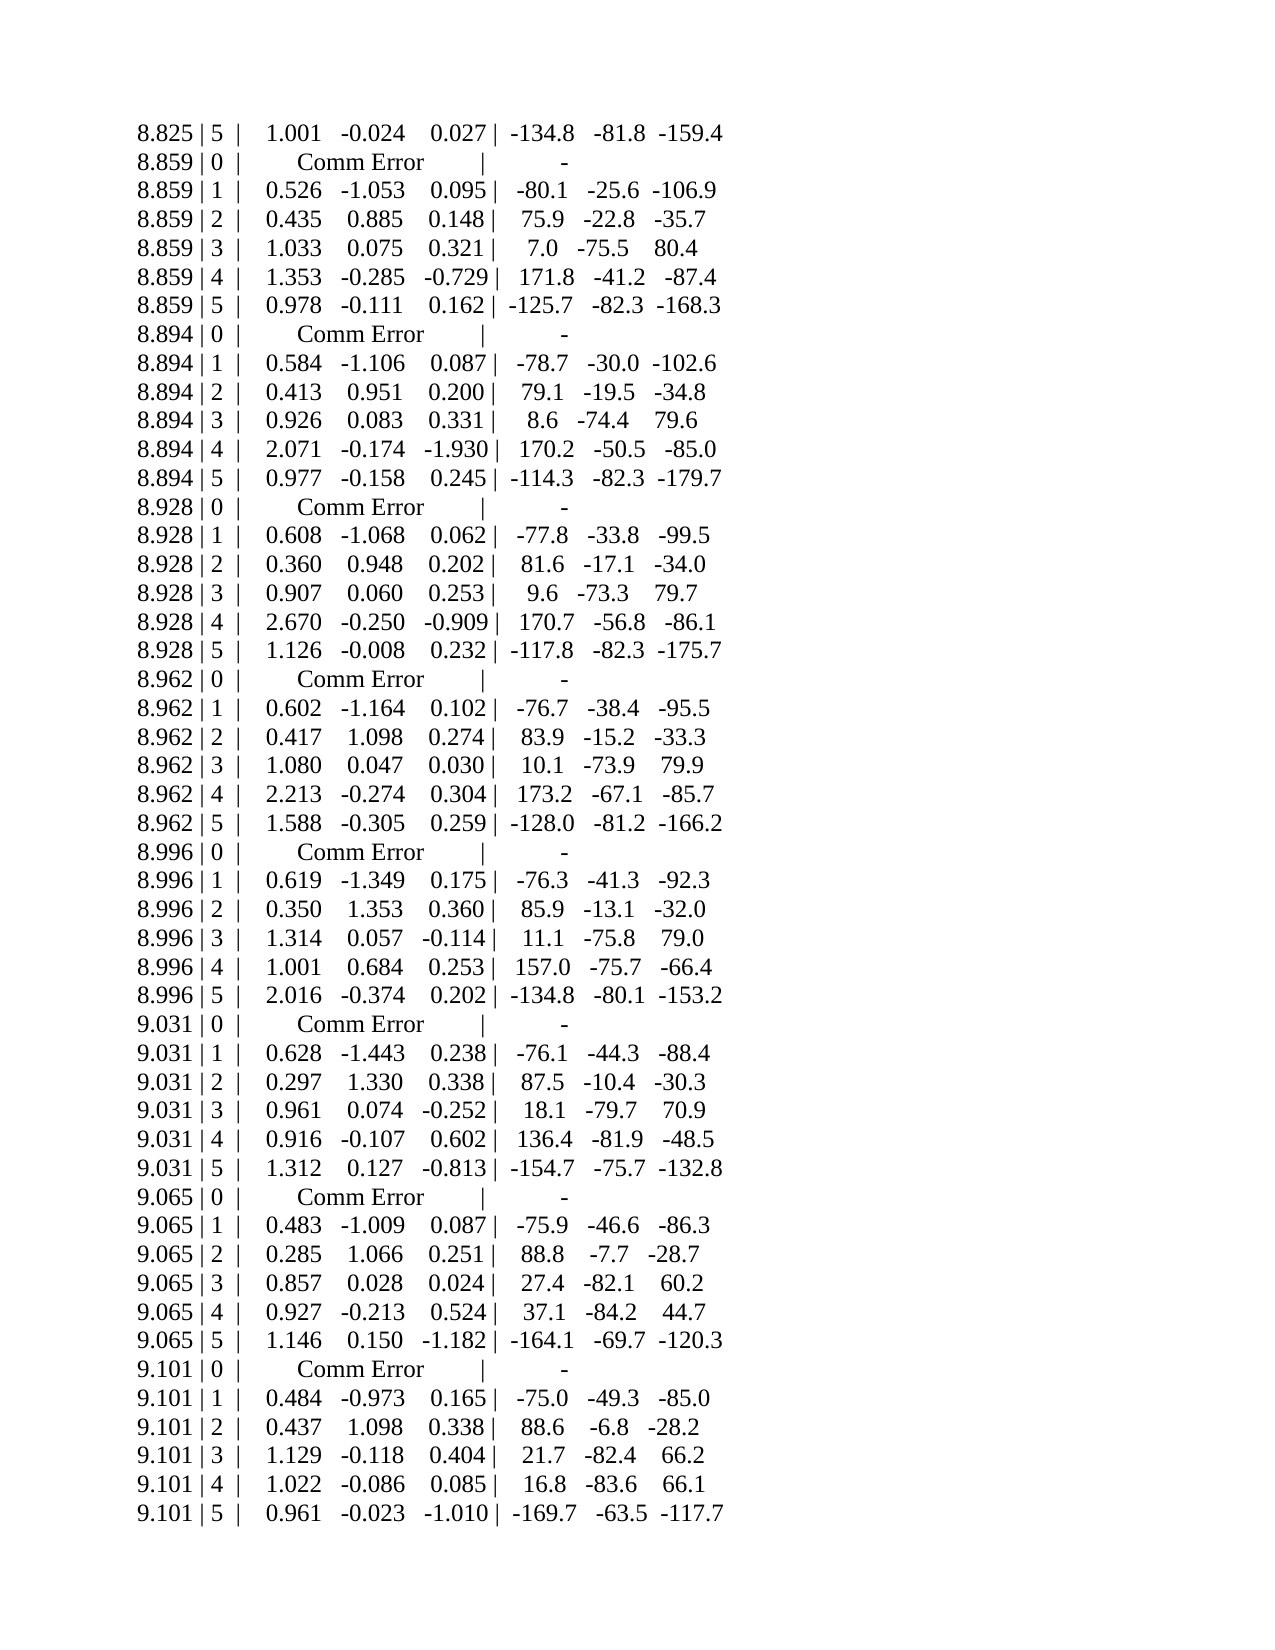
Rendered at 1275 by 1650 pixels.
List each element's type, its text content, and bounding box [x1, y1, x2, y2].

text 8.859 | 4 | 1.353 -0.285 -0.729 | 171.8 -41.2 -87.4 [118, 262, 1157, 291]
text 9.101 | 4 | 1.022 -0.086 0.085 | 16.8 -83.6 66.1 [118, 1469, 1157, 1498]
text 8.928 | 5 | 1.126 -0.008 0.232 | -117.8 -82.3 -175.7 [118, 636, 1157, 664]
text 8.894 | 1 | 0.584 -1.106 0.087 | -78.7 -30.0 -102.6 [118, 348, 1157, 377]
text 8.962 | 4 | 2.213 -0.274 0.304 | 173.2 -67.1 -85.7 [118, 779, 1157, 808]
text 8.962 | 5 | 1.588 -0.305 0.259 | -128.0 -81.2 -166.2 [118, 808, 1157, 837]
text 9.065 | 2 | 0.285 1.066 0.251 | 88.8 -7.7 -28.7 [118, 1239, 1157, 1268]
text 8.996 | 2 | 0.350 1.353 0.360 | 85.9 -13.1 -32.0 [118, 894, 1157, 923]
text 9.065 | 0 | Comm Error | - [118, 1182, 1157, 1211]
text 9.031 | 4 | 0.916 -0.107 0.602 | 136.4 -81.9 -48.5 [118, 1124, 1157, 1153]
text 8.928 | 3 | 0.907 0.060 0.253 | 9.6 -73.3 79.7 [118, 578, 1157, 607]
text 8.859 | 3 | 1.033 0.075 0.321 | 7.0 -75.5 80.4 [118, 233, 1157, 262]
text 9.031 | 5 | 1.312 0.127 -0.813 | -154.7 -75.7 -132.8 [118, 1153, 1157, 1182]
text 8.962 | 3 | 1.080 0.047 0.030 | 10.1 -73.9 79.9 [118, 751, 1157, 779]
text 8.996 | 0 | Comm Error | - [118, 837, 1157, 866]
text 8.894 | 5 | 0.977 -0.158 0.245 | -114.3 -82.3 -179.7 [118, 463, 1157, 492]
text 9.065 | 4 | 0.927 -0.213 0.524 | 37.1 -84.2 44.7 [118, 1297, 1157, 1326]
text 8.928 | 4 | 2.670 -0.250 -0.909 | 170.7 -56.8 -86.1 [118, 607, 1157, 636]
text 8.928 | 2 | 0.360 0.948 0.202 | 81.6 -17.1 -34.0 [118, 549, 1157, 578]
text 8.859 | 0 | Comm Error | - [118, 147, 1157, 176]
text 8.962 | 1 | 0.602 -1.164 0.102 | -76.7 -38.4 -95.5 [118, 693, 1157, 722]
text 9.031 | 3 | 0.961 0.074 -0.252 | 18.1 -79.7 70.9 [118, 1096, 1157, 1124]
text 8.894 | 2 | 0.413 0.951 0.200 | 79.1 -19.5 -34.8 [118, 377, 1157, 406]
text 8.996 | 1 | 0.619 -1.349 0.175 | -76.3 -41.3 -92.3 [118, 866, 1157, 894]
text 9.065 | 3 | 0.857 0.028 0.024 | 27.4 -82.1 60.2 [118, 1268, 1157, 1297]
text 8.928 | 0 | Comm Error | - [118, 492, 1157, 521]
text 8.894 | 4 | 2.071 -0.174 -1.930 | 170.2 -50.5 -85.0 [118, 434, 1157, 463]
text 9.101 | 2 | 0.437 1.098 0.338 | 88.6 -6.8 -28.2 [118, 1412, 1157, 1441]
text 8.962 | 0 | Comm Error | - [118, 664, 1157, 693]
text 8.859 | 1 | 0.526 -1.053 0.095 | -80.1 -25.6 -106.9 [118, 176, 1157, 204]
text 8.928 | 1 | 0.608 -1.068 0.062 | -77.8 -33.8 -99.5 [118, 521, 1157, 549]
text 9.031 | 2 | 0.297 1.330 0.338 | 87.5 -10.4 -30.3 [118, 1067, 1157, 1096]
text 9.065 | 5 | 1.146 0.150 -1.182 | -164.1 -69.7 -120.3 [118, 1326, 1157, 1354]
text 8.859 | 5 | 0.978 -0.111 0.162 | -125.7 -82.3 -168.3 [118, 291, 1157, 319]
text 8.859 | 2 | 0.435 0.885 0.148 | 75.9 -22.8 -35.7 [118, 204, 1157, 233]
text 9.031 | 1 | 0.628 -1.443 0.238 | -76.1 -44.3 -88.4 [118, 1038, 1157, 1067]
text 8.996 | 5 | 2.016 -0.374 0.202 | -134.8 -80.1 -153.2 [118, 981, 1157, 1009]
text 8.996 | 3 | 1.314 0.057 -0.114 | 11.1 -75.8 79.0 [118, 923, 1157, 952]
text 8.894 | 3 | 0.926 0.083 0.331 | 8.6 -74.4 79.6 [118, 406, 1157, 434]
text 8.825 | 5 | 1.001 -0.024 0.027 | -134.8 -81.8 -159.4 [118, 118, 1157, 147]
text 9.101 | 1 | 0.484 -0.973 0.165 | -75.0 -49.3 -85.0 [118, 1383, 1157, 1412]
text 9.101 | 0 | Comm Error | - [118, 1354, 1157, 1383]
text 9.101 | 3 | 1.129 -0.118 0.404 | 21.7 -82.4 66.2 [118, 1441, 1157, 1469]
text 8.996 | 4 | 1.001 0.684 0.253 | 157.0 -75.7 -66.4 [118, 952, 1157, 981]
text 9.101 | 5 | 0.961 -0.023 -1.010 | -169.7 -63.5 -117.7 [118, 1498, 1157, 1527]
text 9.065 | 1 | 0.483 -1.009 0.087 | -75.9 -46.6 -86.3 [118, 1211, 1157, 1239]
text 8.894 | 0 | Comm Error | - [118, 319, 1157, 348]
text 9.031 | 0 | Comm Error | - [118, 1009, 1157, 1038]
text 8.962 | 2 | 0.417 1.098 0.274 | 83.9 -15.2 -33.3 [118, 722, 1157, 751]
